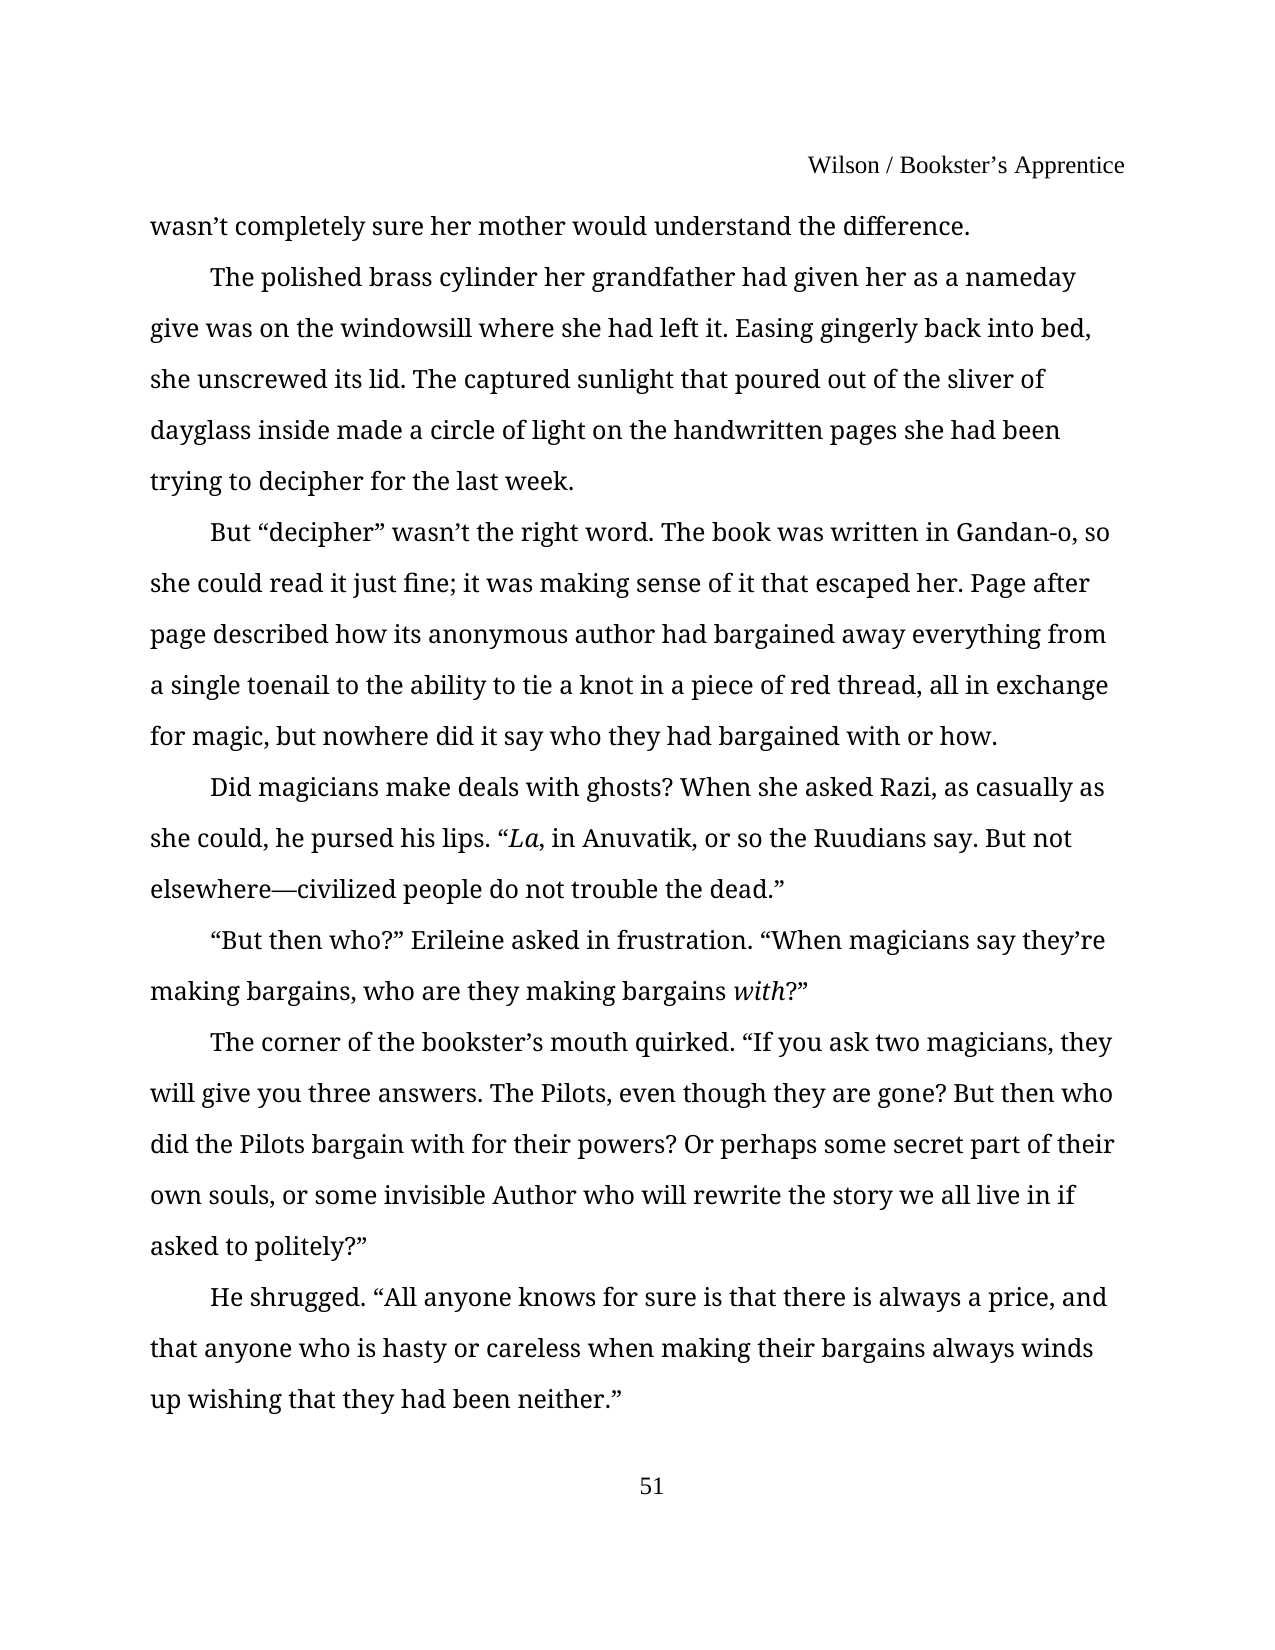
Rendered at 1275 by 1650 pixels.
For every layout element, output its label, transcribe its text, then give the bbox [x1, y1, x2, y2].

text He shrugged. “All anyone knows for sure is that there is always a price, and that anyone who is hasty or careless when making their bargains always winds up wishing that they had been neither.” [150, 1280, 1125, 1416]
text wasn’t completely sure her mother would understand the difference. [150, 208, 1125, 242]
text The corner of the bookster’s mouth quirked. “If you ask two magicians, they will give you three answers. The Pilots, even though they are gone? But then who did the Pilots bargain with for their powers? Or perhaps some secret part of their own souls, or some invisible Author who will rewrite the story we all live in if asked to politely?” [150, 1025, 1125, 1263]
text “But then who?” Erileine asked in frustration. “When magicians say they’re making bargains, who are they making bargains with?” [150, 923, 1125, 1008]
text Did magicians make deals with ghosts? When she asked Razi, as casually as she could, he pursed his lips. “La, in Anuvatik, or so the Ruudians say. But not elsewhere—civilized people do not trouble the dead.” [150, 770, 1125, 906]
text The polished brass cylinder her grandfather had given her as a nameday give was on the windowsill where she had left it. Easing gingerly back into bed, she unscrewed its lid. The captured sunlight that poured out of the sliver of dayglass inside made a circle of light on the handwritten pages she had been trying to decipher for the last week. [150, 259, 1125, 497]
text But “decipher” wasn’t the right word. The book was written in Gandan-o, so she could read it just fine; it was making sense of it that escaped her. Page after page described how its anonymous author had bargained away everything from a single toenail to the ability to tie a knot in a piece of red thread, all in exchange for magic, but nowhere did it say who they had bargained with or how. [150, 514, 1125, 753]
